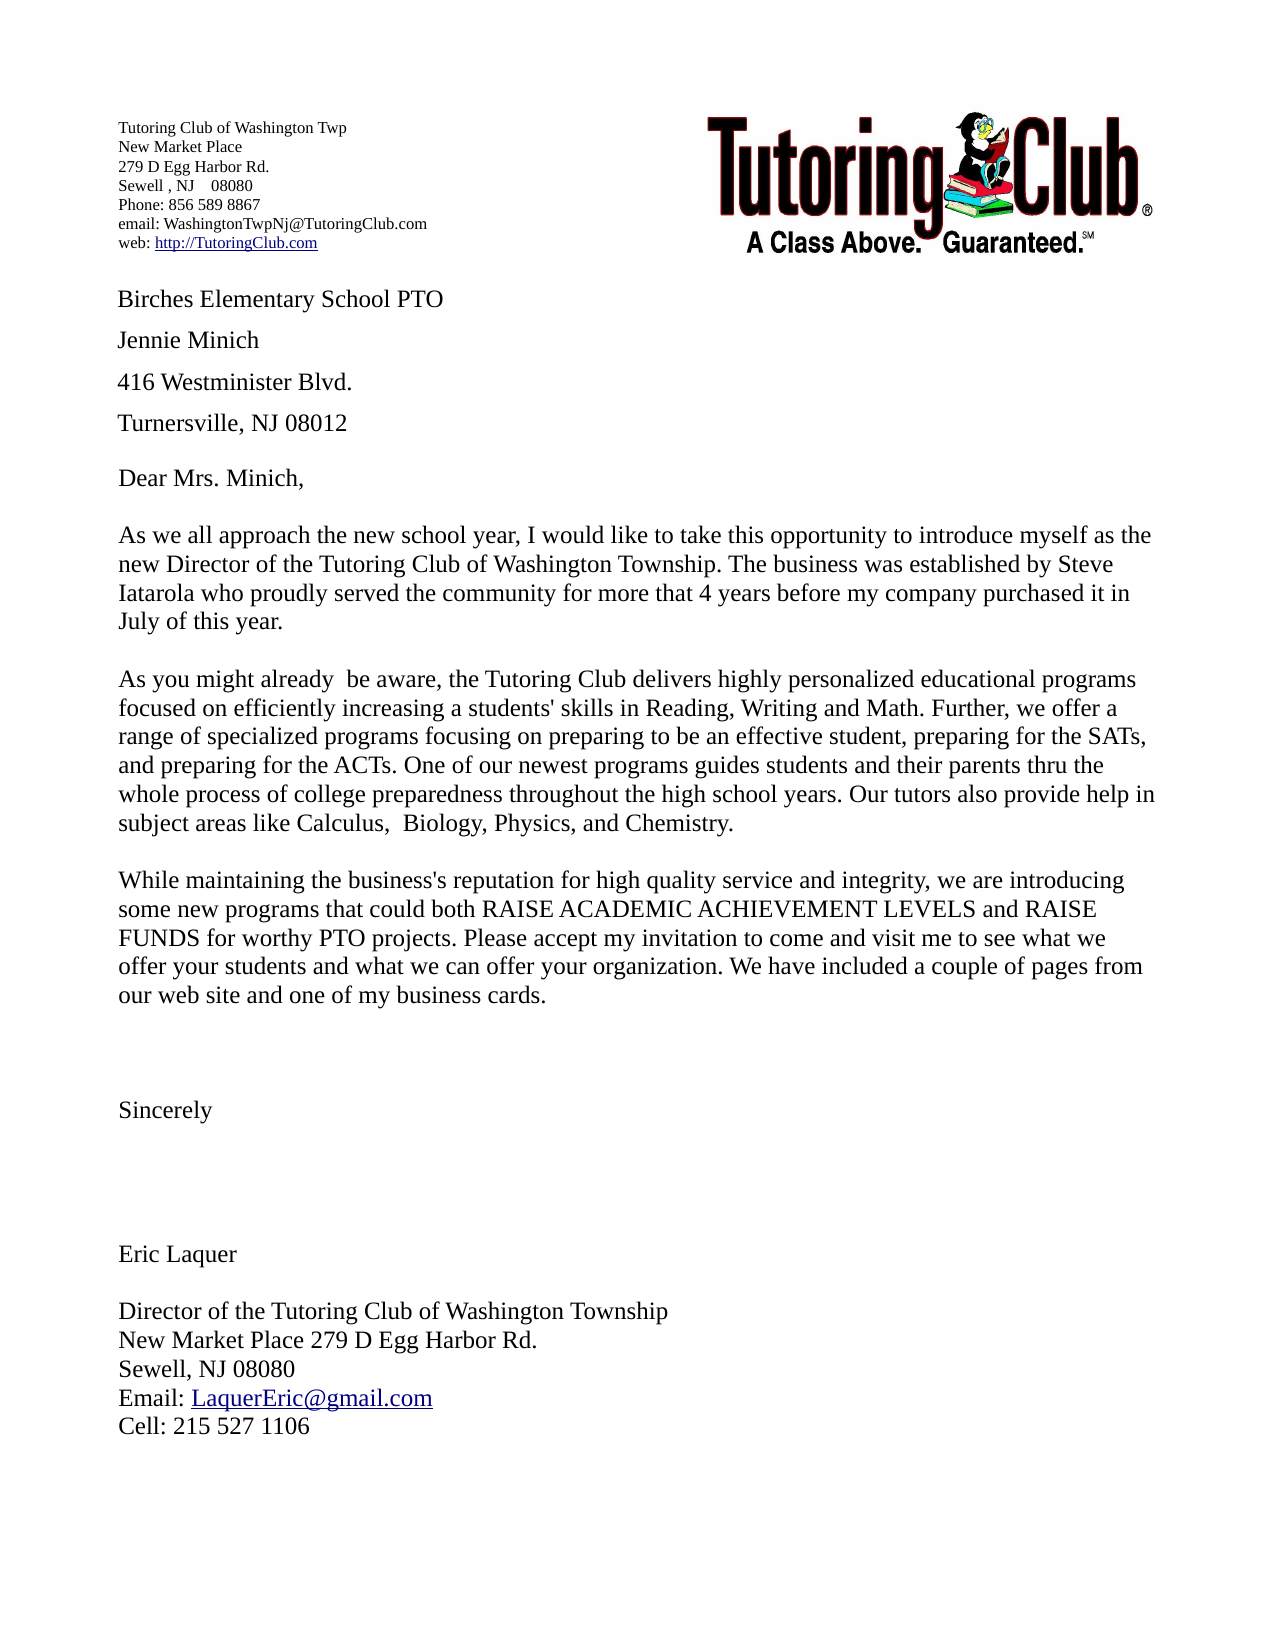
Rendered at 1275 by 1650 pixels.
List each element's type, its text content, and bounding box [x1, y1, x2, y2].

text As we all approach the new school year, I would like to take this opportunity to introduce myself as the new Director of the Tutoring Club of Washington Township. The business was established by Steve Iatarola who proudly served the community for more that 4 years before my company purchased it in July of this year. [118, 520, 1157, 635]
text As you might already be aware, the Tutoring Club delivers highly personalized educational programs focused on efficiently increasing a students' skills in Reading, Writing and Math. Further, we offer a range of specialized programs focusing on preparing to be an effective student, preparing for the SATs, and preparing for the ACTs. One of our newest programs guides students and their parents thru the whole process of college preparedness throughout the high school years. Our tutors also provide help in subject areas like Calculus, Biology, Physics, and Chemistry. [118, 664, 1157, 836]
text Birches Elementary School PTO [117, 284, 559, 313]
text 416 Westminister Blvd. [117, 367, 559, 395]
text Sincerely [118, 1095, 1157, 1124]
text New Market Place 279 D Egg Harbor Rd. [118, 1325, 1157, 1354]
text Cell: 215 527 1106 [118, 1411, 1157, 1440]
text Sewell, NJ 08080 [118, 1354, 1157, 1383]
text Email: LaquerEric@gmail.com [118, 1383, 1157, 1411]
text Dear Mrs. Minich, [118, 282, 1157, 491]
text While maintaining the business's reputation for high quality service and integrity, we are introducing some new programs that could both RAISE ACADEMIC ACHIEVEMENT LEVELS and RAISE FUNDS for worthy PTO projects. Please accept my invitation to come and visit me to see what we offer your students and what we can offer your organization. We have included a couple of pages from our web site and one of my business cards. [118, 865, 1157, 1009]
text Jennie Minich [117, 325, 559, 354]
picture [698, 104, 1156, 266]
text Director of the Tutoring Club of Washington Township [118, 1296, 1157, 1325]
text Turnersville, NJ 08012 [117, 408, 559, 437]
text Eric Laquer [118, 1239, 1157, 1268]
